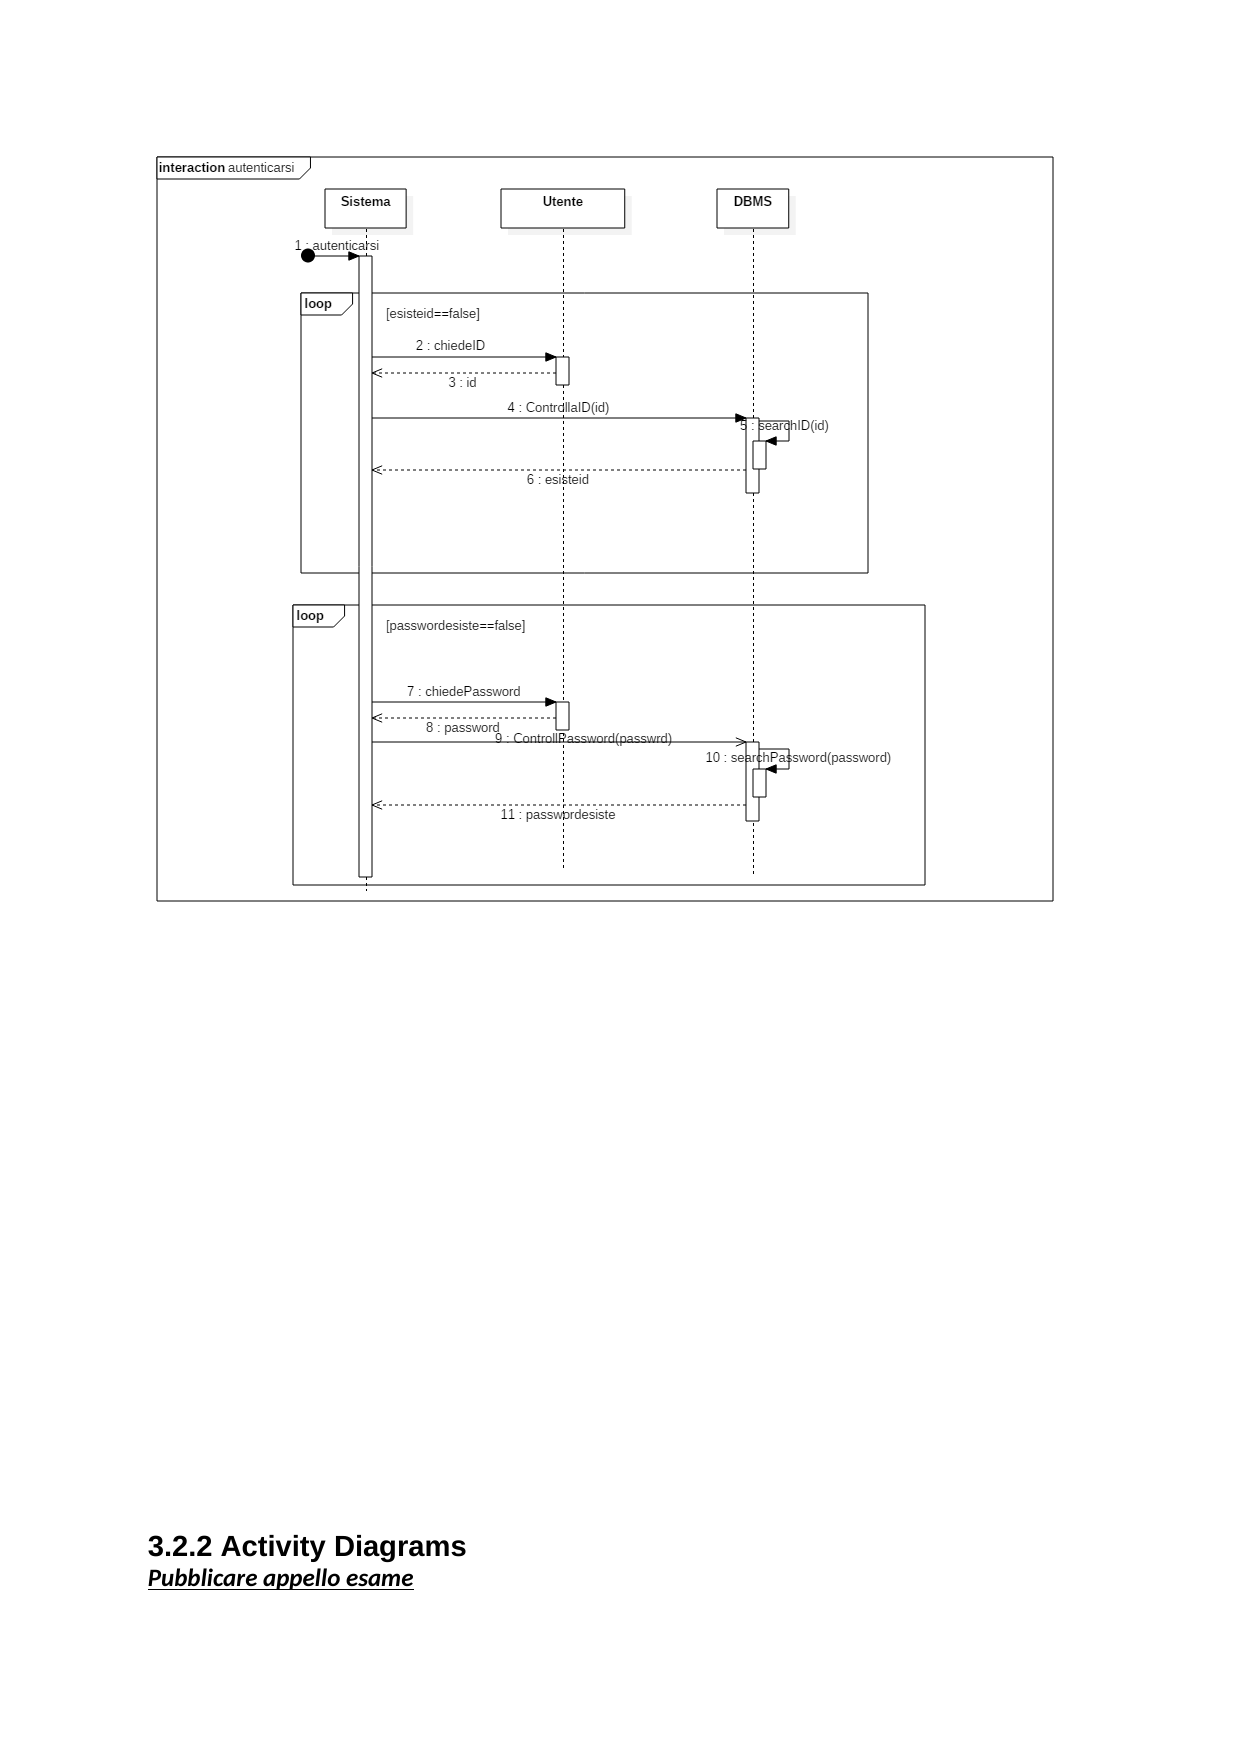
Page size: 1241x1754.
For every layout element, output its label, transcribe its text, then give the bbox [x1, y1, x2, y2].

picture [147, 147, 1093, 941]
text Pubblicare appello esame [148, 1563, 1093, 1593]
subtitle 3.2.2 Activity Diagrams [148, 1529, 1093, 1562]
